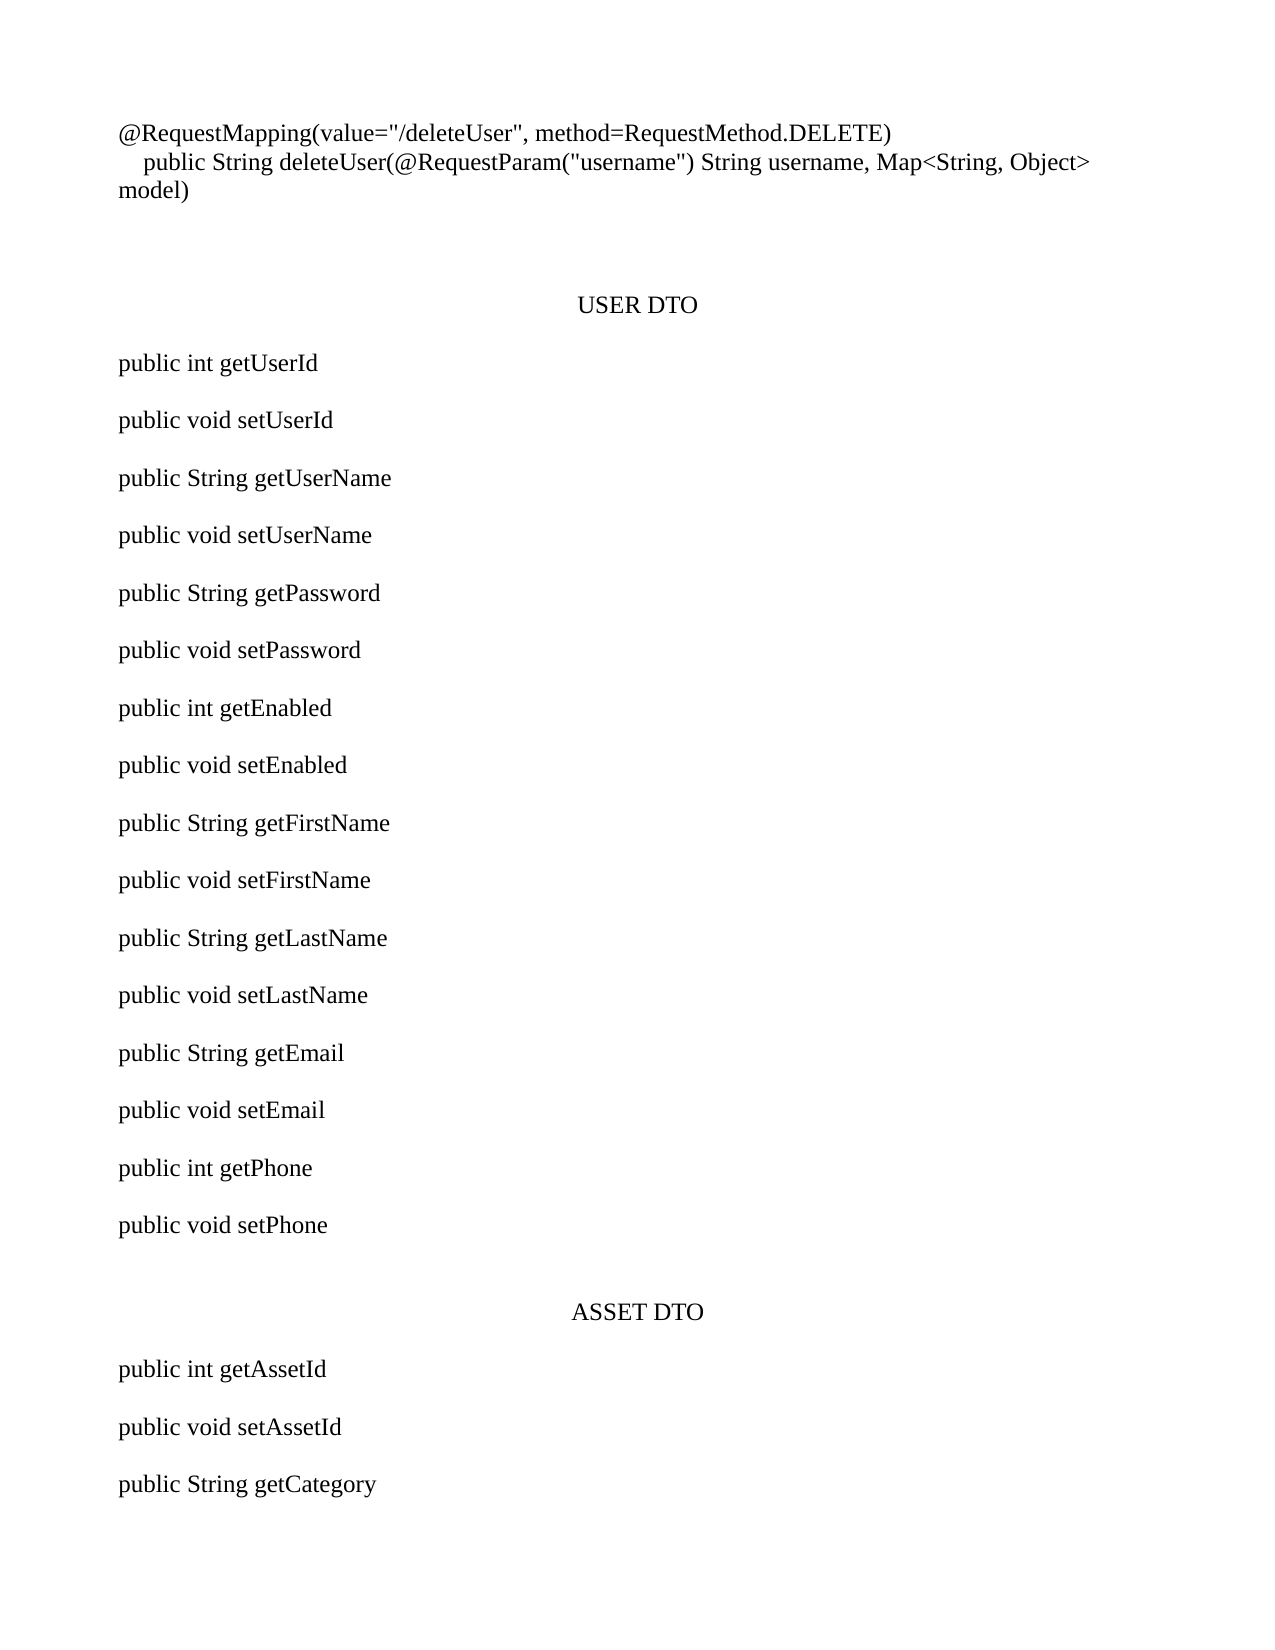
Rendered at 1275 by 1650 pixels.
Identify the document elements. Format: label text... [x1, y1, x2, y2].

text public String getEmail [118, 1038, 1157, 1067]
text public int getEnabled [118, 693, 1157, 722]
text public int getPhone [118, 1153, 1157, 1182]
text public String getCategory [118, 1469, 1157, 1498]
text public void setUserId [118, 406, 1157, 434]
text public void setEnabled [118, 751, 1157, 779]
text public void setAssetId [118, 1412, 1157, 1441]
text public void setLastName [118, 981, 1157, 1009]
text public void setUserName [118, 521, 1157, 549]
text public void setPassword [118, 636, 1157, 664]
text public int getUserId [118, 348, 1157, 377]
text public void setEmail [118, 1096, 1157, 1124]
text public String getPassword [118, 578, 1157, 607]
text public void setPhone [118, 1211, 1157, 1239]
text USER DTO [118, 291, 1157, 319]
text @RequestMapping(value="/deleteUser", method=RequestMethod.DELETE) [118, 118, 1157, 147]
text public String getFirstName [118, 808, 1157, 837]
text public String getLastName [118, 923, 1157, 952]
text public int getAssetId [118, 1354, 1157, 1383]
text public void setFirstName [118, 866, 1157, 894]
text public String deleteUser(@RequestParam("username") String username, Map<String, Object> model) [118, 147, 1157, 204]
text public String getUserName [118, 463, 1157, 492]
text ASSET DTO [118, 1297, 1157, 1326]
